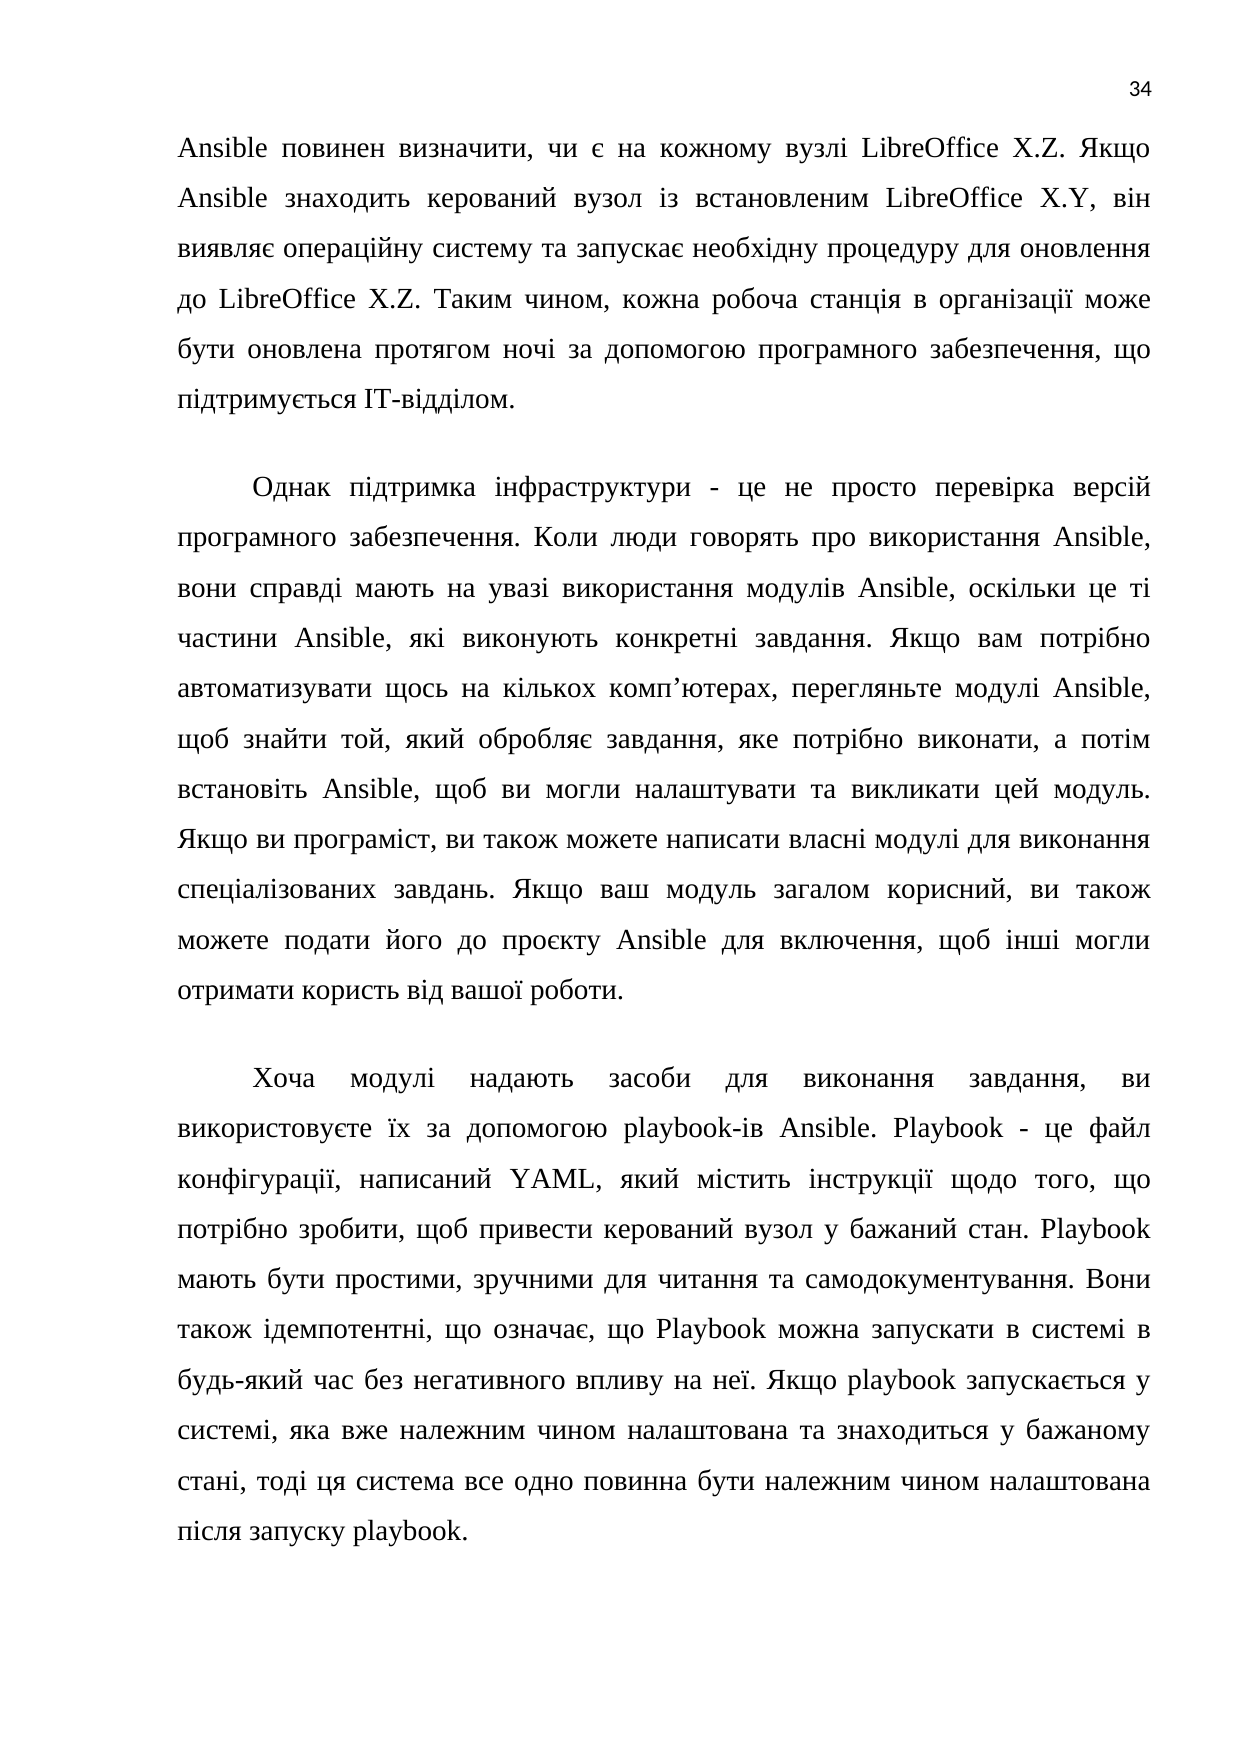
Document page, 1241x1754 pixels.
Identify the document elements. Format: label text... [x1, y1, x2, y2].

text Хоча модулі надають засоби для виконання завдання, ви використовуєте їх за допомогою playbook-ів Ansible. Playbook - це файл конфігурації, написаний YAML, який містить інструкції щодо того, що потрібно зробити, щоб привести керований вузол у бажаний стан. Playbook мають бути простими, зручними для читання та самодокументування. Вони також ідемпотентні, що означає, що Playbook можна запускати в системі в будь-який час без негативного впливу на неї. Якщо playbook запускається у системі, яка вже належним чином налаштована та знаходиться у бажаному стані, тоді ця система все одно повинна бути належним чином налаштована після запуску playbook. [177, 1060, 1152, 1546]
text Ansible повинен визначити, чи є на кожному вузлі LibreOffice X.Z. Якщо Ansible знаходить керований вузол із встановленим LibreOffice X.Y, він виявляє операційну систему та запускає необхідну процедуру для оновлення до LibreOffice X.Z. Таким чином, кожна робоча станція в організації може бути оновлена ​​протягом ночі за допомогою програмного забезпечення, що підтримується ІТ-відділом. [177, 130, 1152, 415]
text Однак підтримка інфраструктури - це не просто перевірка версій програмного забезпечення. Коли люди говорять про використання Ansible, вони справді мають на увазі використання модулів Ansible, оскільки це ті частини Ansible, які виконують конкретні завдання. Якщо вам потрібно автоматизувати щось на кількох комп’ютерах, перегляньте модулі Ansible, щоб знайти той, який обробляє завдання, яке потрібно виконати, а потім встановіть Ansible, щоб ви могли налаштувати та викликати цей модуль. Якщо ви програміст, ви також можете написати власні модулі для виконання спеціалізованих завдань. Якщо ваш модуль загалом корисний, ви також можете подати його до проєкту Ansible для включення, щоб інші могли отримати користь від вашої роботи. [177, 469, 1152, 1006]
